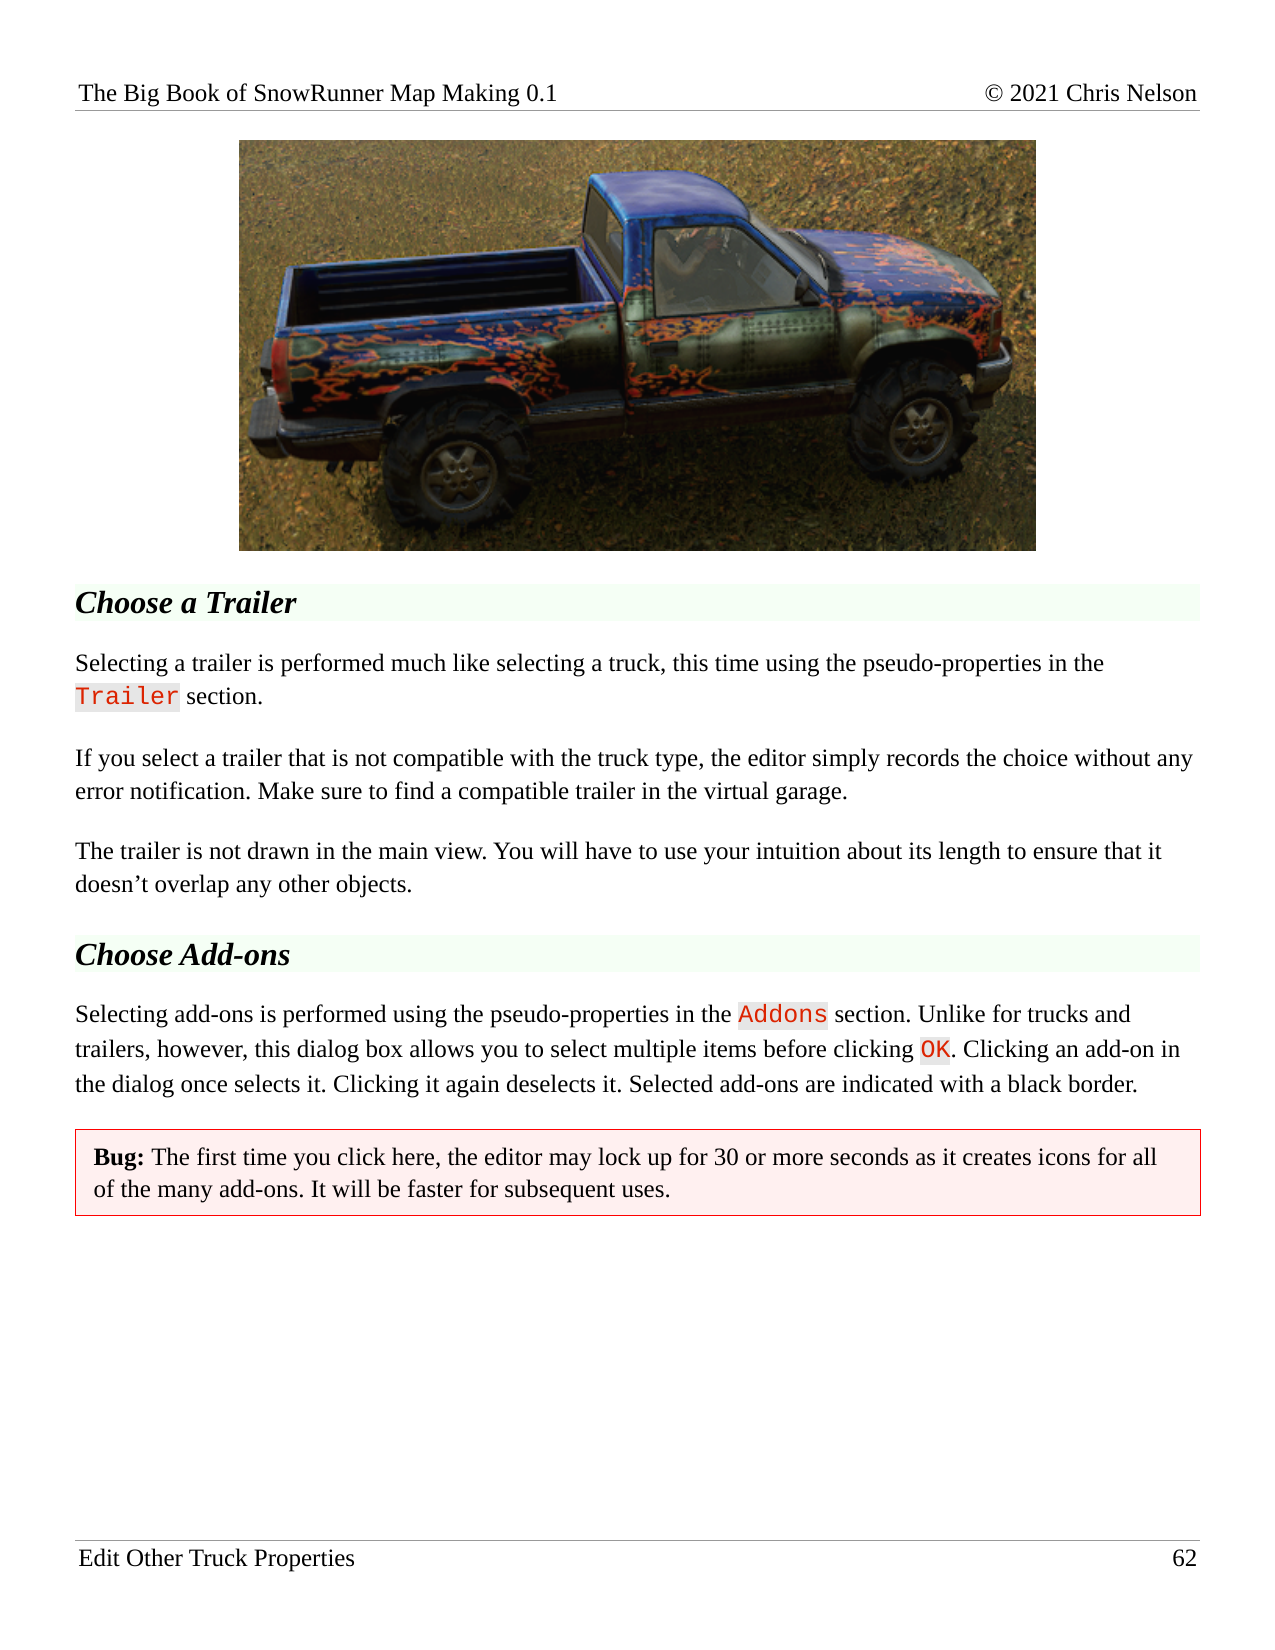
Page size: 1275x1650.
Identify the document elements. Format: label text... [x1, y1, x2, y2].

list The first time you click here, the editor may lock up for 30 or more seconds as it creates icons for all of the many add-ons. It will be faster for subsequent uses. [76, 1130, 1200, 1215]
text The trailer is not drawn in the main view. You will have to use your intuition about its length to ensure that it doesn’t overlap any other objects. [75, 836, 1200, 898]
picture [239, 140, 1036, 551]
subtitle Choose a Trailer [75, 584, 1200, 621]
subtitle Choose Add-ons [75, 935, 1200, 972]
text If you select a trailer that is not compatible with the truck type, the editor simply records the choice without any error notification. Make sure to find a compatible trailer in the virtual garage. [75, 743, 1200, 805]
text Selecting add-ons is performed using the pseudo-properties in the Addons section. Unlike for trucks and trailers, however, this dialog box allows you to select multiple items before clicking OK. Clicking an add-on in the dialog once selects it. Clicking it again deselects it. Selected add-ons are indicated with a black border. [75, 999, 1200, 1098]
text Selecting a trailer is performed much like selecting a truck, this time using the pseudo-properties in the Trailer section. [75, 648, 1200, 712]
